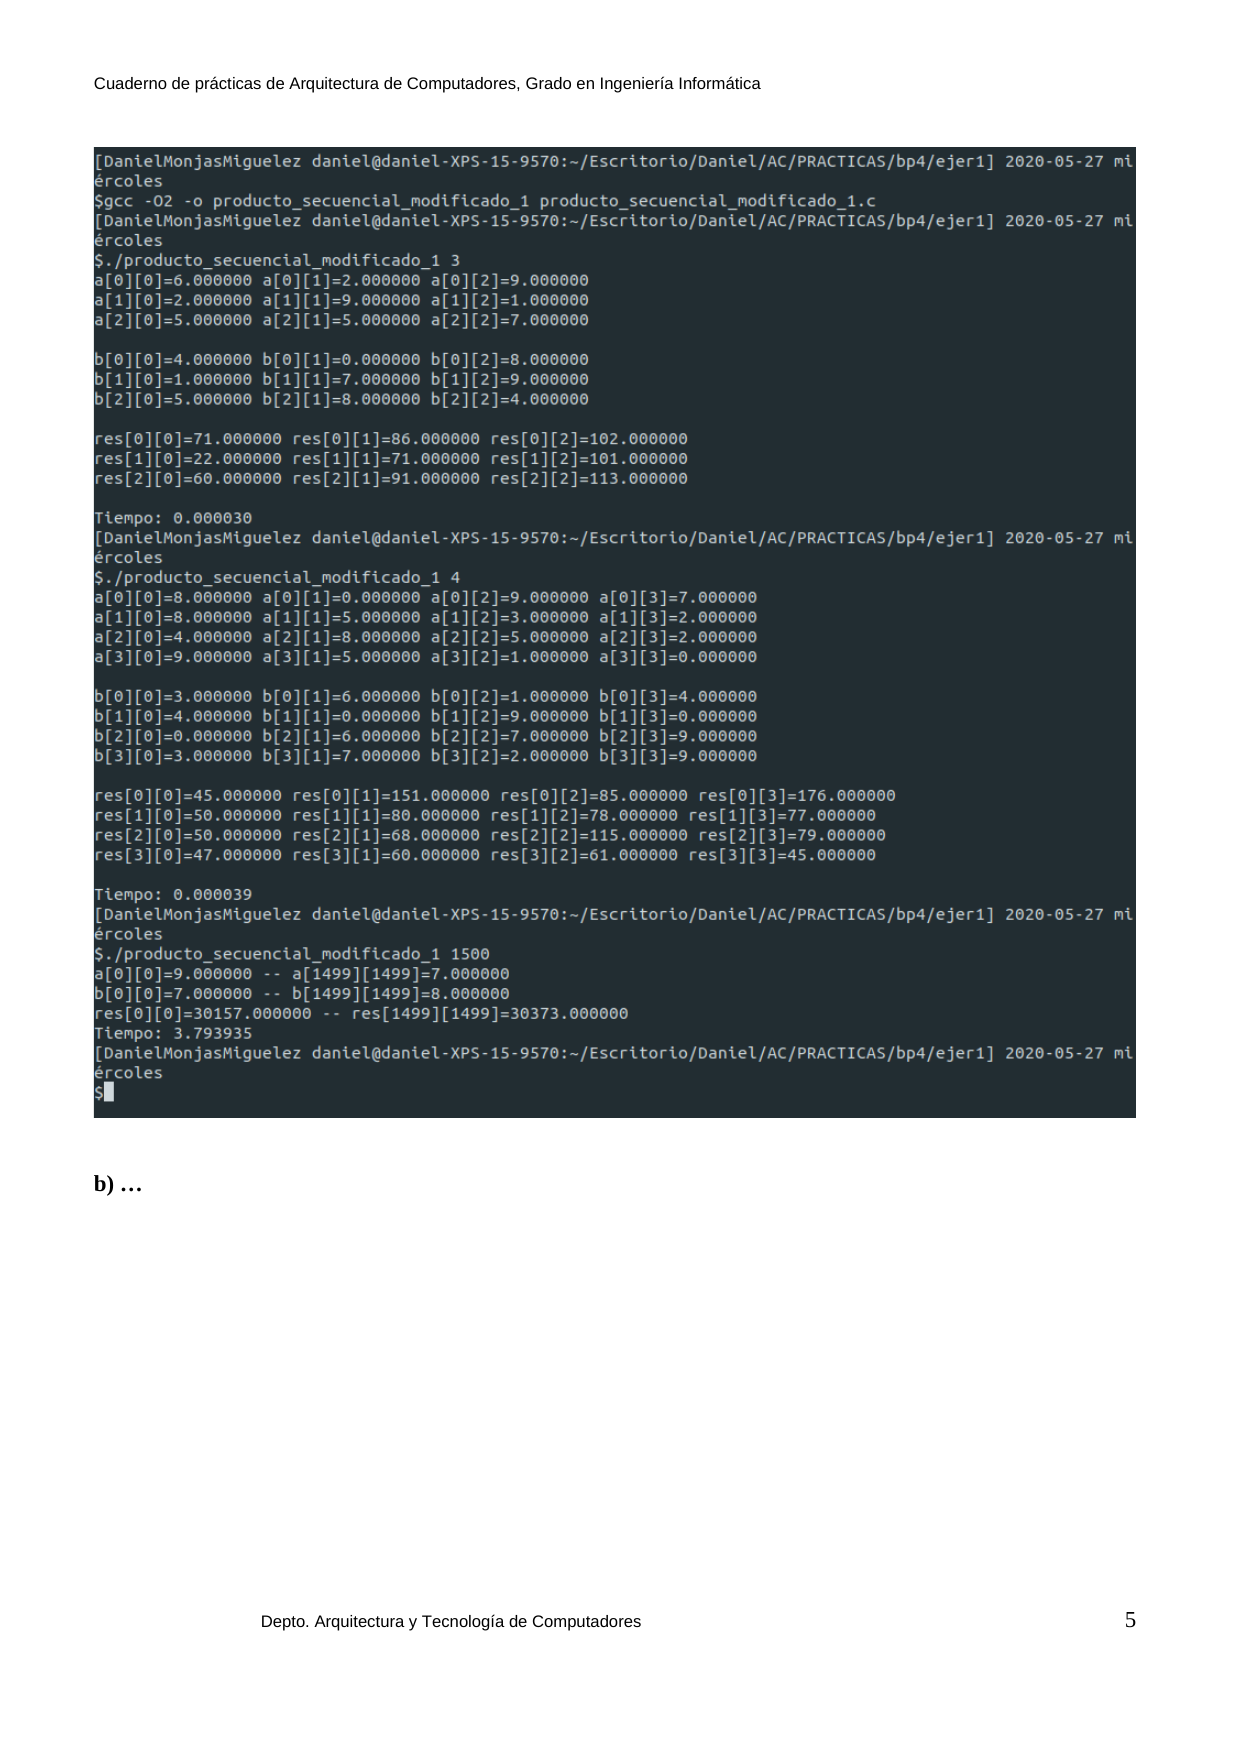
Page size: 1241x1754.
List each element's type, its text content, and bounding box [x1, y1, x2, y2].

picture [93, 147, 1136, 1118]
text b) … [94, 1170, 1136, 1196]
